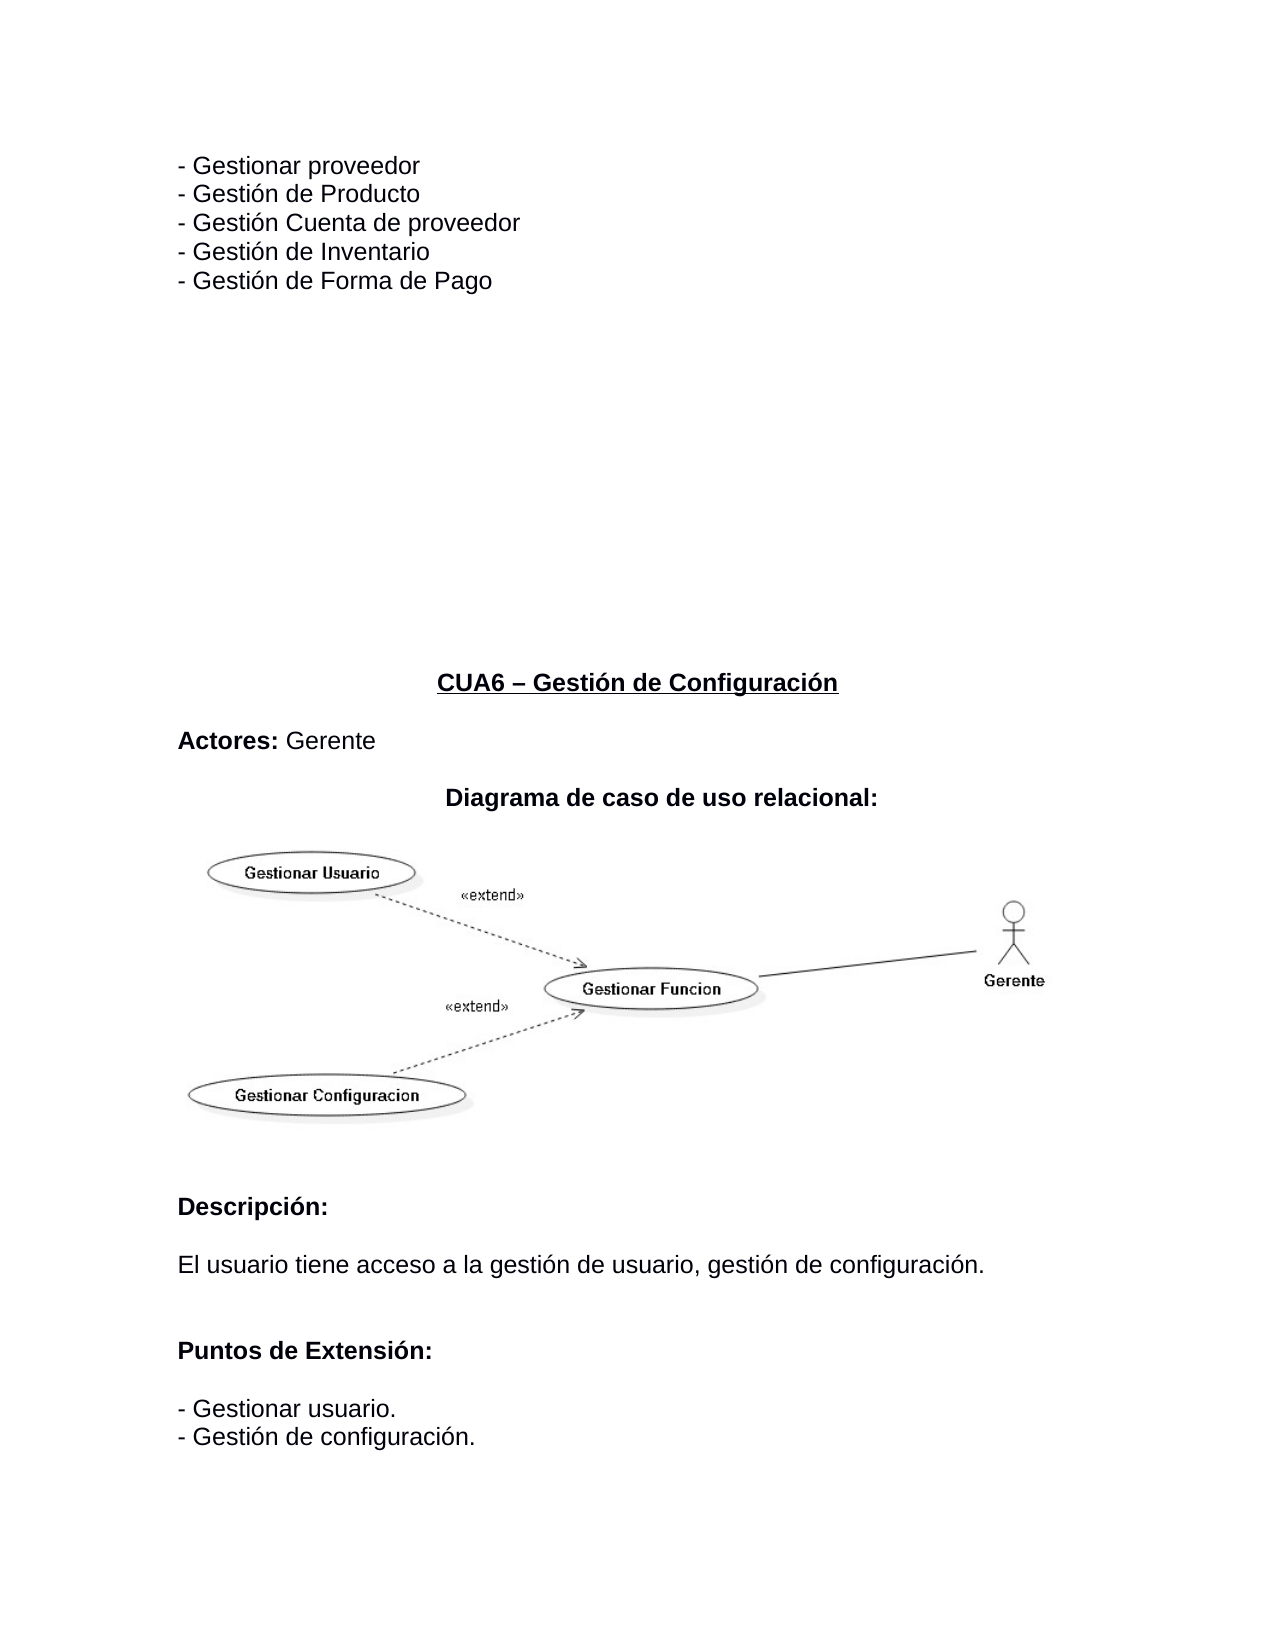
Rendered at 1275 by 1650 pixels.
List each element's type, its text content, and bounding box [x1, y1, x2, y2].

picture [177, 840, 1098, 1164]
text Descripción: [177, 1192, 1098, 1221]
text Diagrama de caso de uso relacional: [177, 783, 1098, 812]
text Puntos de Extensión: [177, 1336, 1098, 1365]
text CUA6 – Gestión de Configuración [177, 668, 1098, 697]
text - Gestión de Forma de Pago [177, 266, 1098, 294]
text El usuario tiene acceso a la gestión de usuario, gestión de configuración. [177, 1250, 1098, 1279]
text - Gestión Cuenta de proveedor [177, 208, 1098, 237]
text - Gestión de configuración. [177, 1422, 1098, 1451]
text - Gestión de Producto [177, 179, 1098, 208]
text - Gestión de Inventario [177, 237, 1098, 266]
text Actores: Gerente [177, 726, 1098, 754]
text - Gestionar proveedor [177, 151, 1098, 179]
text - Gestionar usuario. [177, 1394, 1098, 1422]
